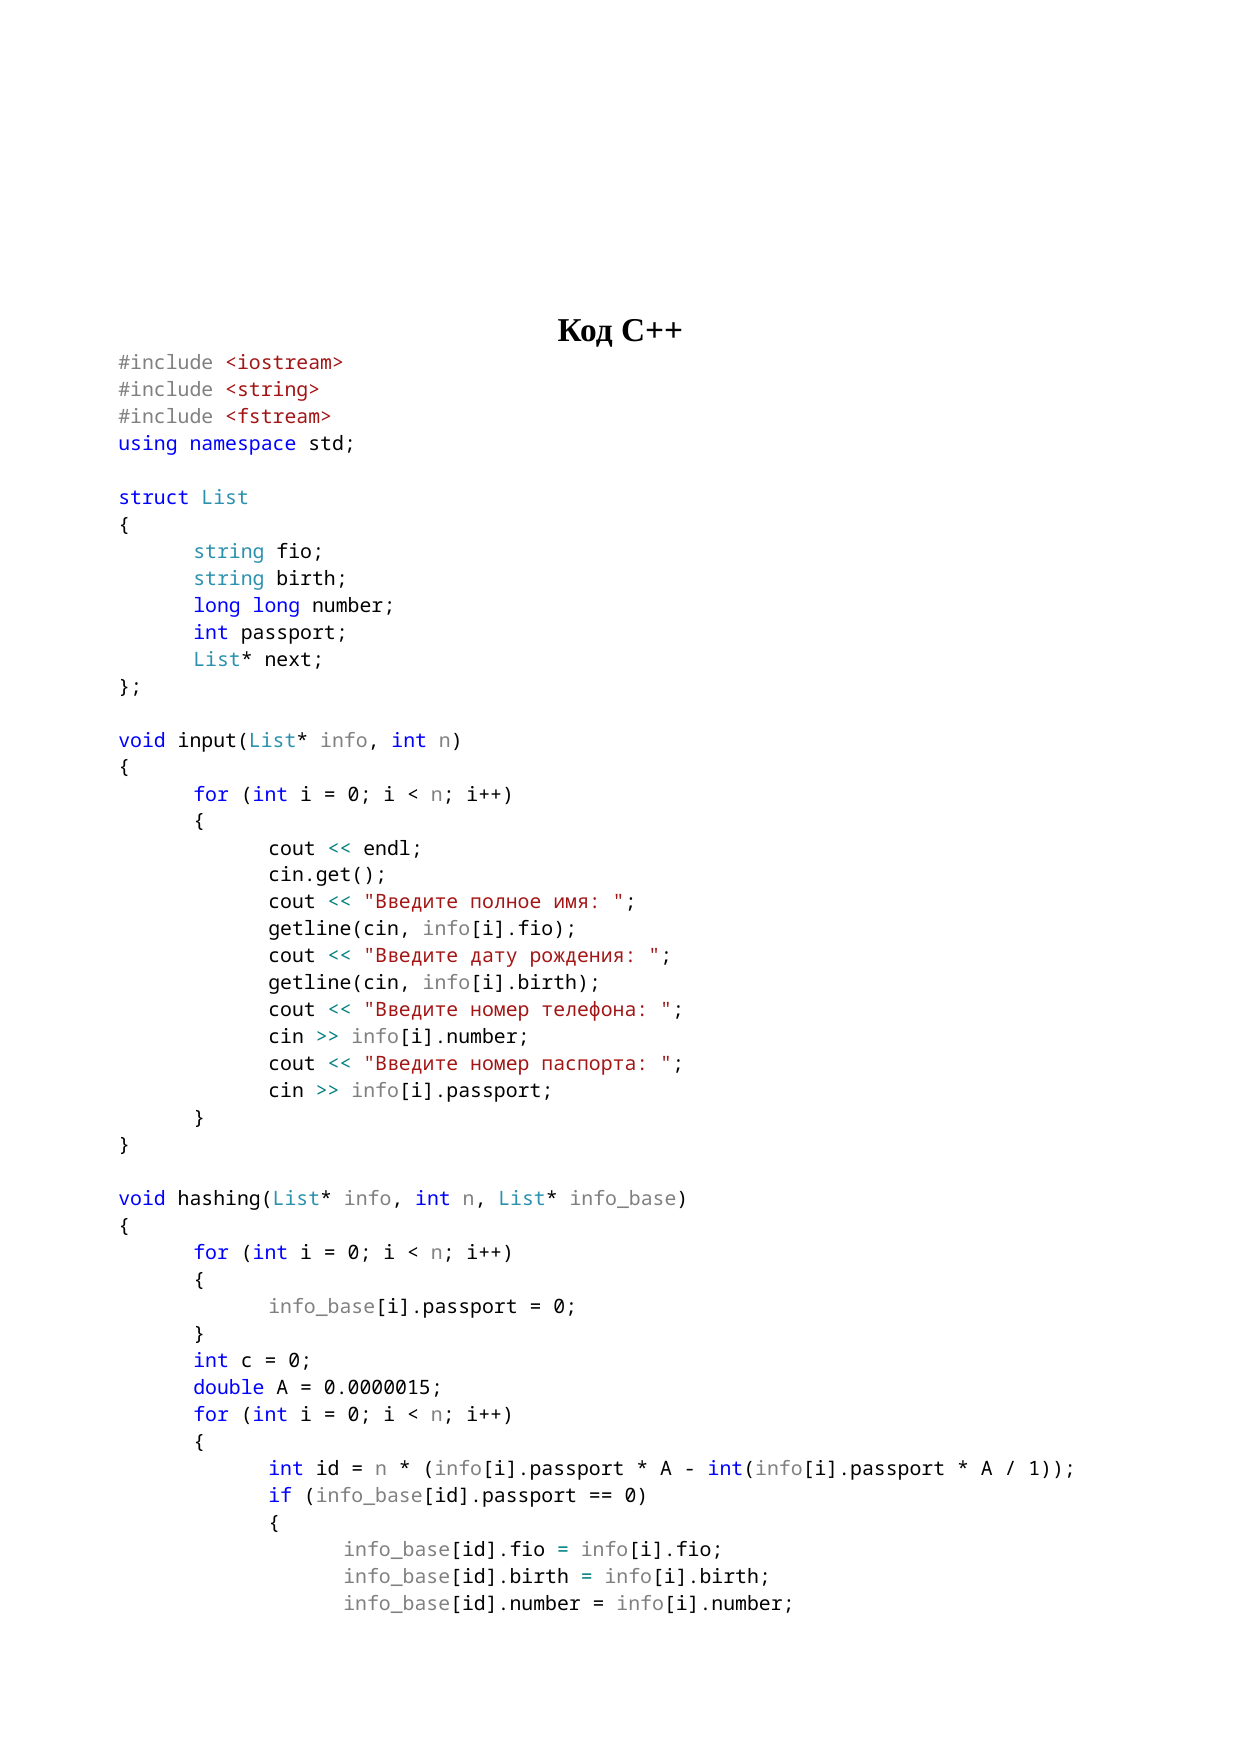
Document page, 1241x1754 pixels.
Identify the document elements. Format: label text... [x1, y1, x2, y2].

text cin >> info[i].passport; [118, 1077, 1122, 1103]
text #include <iostream> [118, 348, 1122, 375]
text cout << "Введите номер телефона: "; [118, 996, 1122, 1023]
text void hashing(List* info, int n, List* info_base) [118, 1184, 1122, 1211]
text { [118, 1265, 1122, 1292]
text cout << "Введите полное имя: "; [118, 888, 1122, 915]
text #include <string> [118, 375, 1122, 402]
text if (info_base[id].passport == 0) [118, 1481, 1122, 1508]
text double A = 0.0000015; [118, 1373, 1122, 1400]
text getline(cin, info[i].birth); [118, 969, 1122, 996]
text long long number; [118, 591, 1122, 618]
text }; [118, 672, 1122, 699]
text { [118, 1427, 1122, 1454]
text string fio; [118, 537, 1122, 564]
text { [118, 510, 1122, 537]
text { [118, 1211, 1122, 1238]
text int id = n * (info[i].passport * A - int(info[i].passport * A / 1)); [118, 1454, 1122, 1481]
text cout << endl; [118, 834, 1122, 861]
text cout << "Введите дату рождения: "; [118, 942, 1122, 969]
text } [118, 1319, 1122, 1346]
text cout << "Введите номер паспорта: "; [118, 1049, 1122, 1077]
text List* next; [118, 645, 1122, 672]
text cin >> info[i].number; [118, 1023, 1122, 1049]
text info_base[id].fio = info[i].fio; [118, 1535, 1122, 1562]
text } [118, 1131, 1122, 1157]
text int c = 0; [118, 1346, 1122, 1373]
text info_base[id].birth = info[i].birth; [118, 1562, 1122, 1589]
text for (int i = 0; i < n; i++) [118, 1400, 1122, 1427]
text void input(List* info, int n) [118, 726, 1122, 753]
text struct List [118, 483, 1122, 510]
text } [118, 1103, 1122, 1131]
text { [118, 807, 1122, 834]
text Код C++ [118, 310, 1122, 348]
text info_base[id].number = info[i].number; [118, 1589, 1122, 1616]
text cin.get(); [118, 861, 1122, 888]
text #include <fstream> [118, 402, 1122, 429]
text for (int i = 0; i < n; i++) [118, 780, 1122, 807]
text { [118, 753, 1122, 780]
text { [118, 1508, 1122, 1535]
text getline(cin, info[i].fio); [118, 915, 1122, 942]
text info_base[i].passport = 0; [118, 1292, 1122, 1319]
text int passport; [118, 618, 1122, 645]
text for (int i = 0; i < n; i++) [118, 1238, 1122, 1265]
text using namespace std; [118, 429, 1122, 456]
text string birth; [118, 564, 1122, 591]
